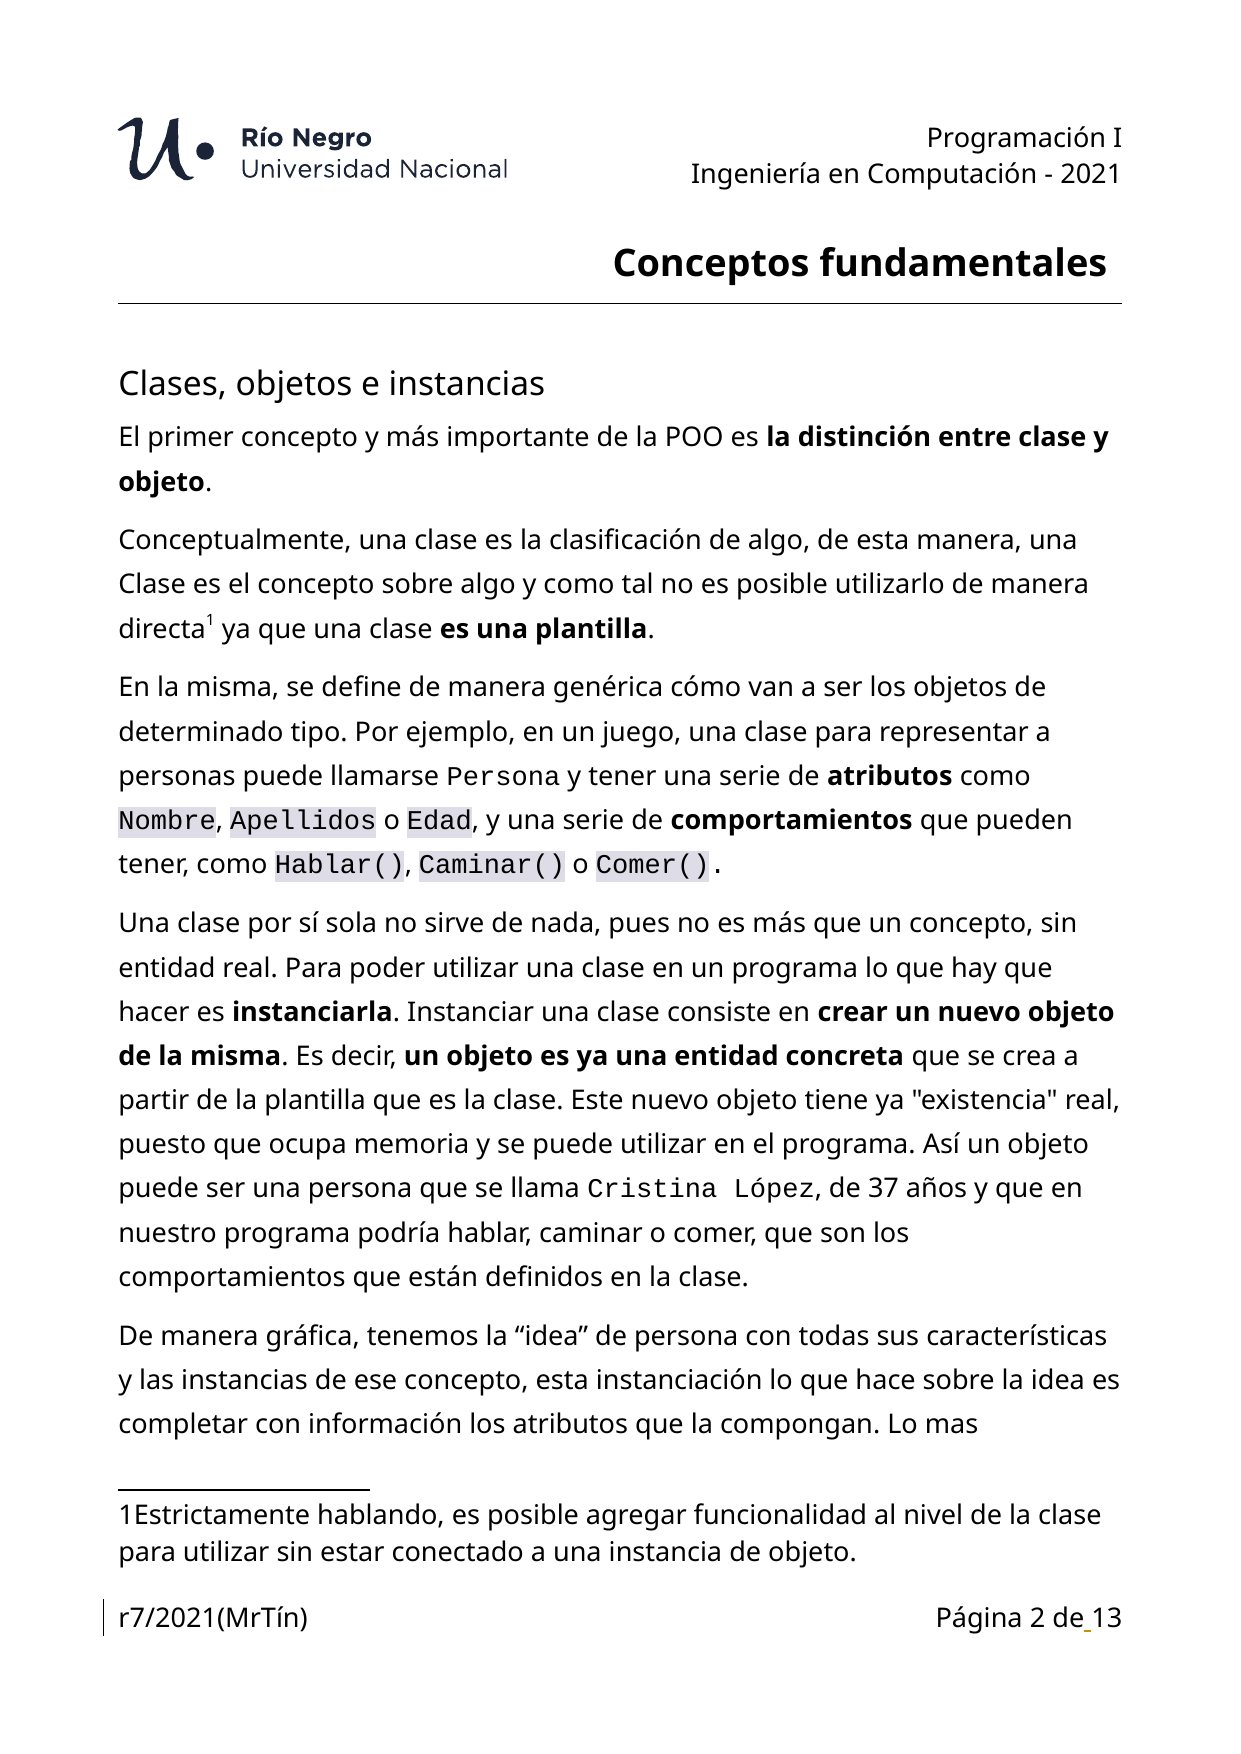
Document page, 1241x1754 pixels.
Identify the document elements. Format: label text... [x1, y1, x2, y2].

subtitle Clases, objetos e instancias [118, 359, 1122, 405]
text Estrictamente hablando, es posible agregar funcionalidad al nivel de la clase para utilizar sin estar conectado a una instancia de objeto. [118, 1496, 1122, 1569]
text De manera gráfica, tenemos la “idea” de persona con todas sus características y las instancias de ese concepto, esta instanciación lo que hace sobre la idea es completar con información los atributos que la compongan. Lo mas [118, 1316, 1122, 1441]
text Una clase por sí sola no sirve de nada, pues no es más que un concepto, sin entidad real. Para poder utilizar una clase en un programa lo que hay que hacer es instanciarla. Instanciar una clase consiste en crear un nuevo objeto de la misma. Es decir, un objeto es ya una entidad concreta que se crea a partir de la plantilla que es la clase. Este nuevo objeto tiene ya "existencia" real, puesto que ocupa memoria y se puede utilizar en el programa. Así un objeto puede ser una persona que se llama Cristina López, de 37 años y que en nuestro programa podría hablar, caminar o comer, que son los comportamientos que están definidos en la clase. [118, 904, 1122, 1294]
subtitle Conceptos fundamentales [118, 221, 1122, 303]
text El primer concepto y más importante de la POO es la distinción entre clase y objeto. [118, 418, 1122, 499]
text Conceptualmente, una clase es la clasificación de algo, de esta manera, una Clase es el concepto sobre algo y como tal no es posible utilizarlo de manera directa ya que una clase es una plantilla. [118, 521, 1122, 646]
text En la misma, se define de manera genérica cómo van a ser los objetos de determinado tipo. Por ejemplo, en un juego, una clase para representar a personas puede llamarse Persona y tener una serie de atributos como Nombre, Apellidos o Edad, y una serie de comportamientos que pueden tener, como Hablar(), Caminar() o Comer(). [118, 668, 1122, 882]
